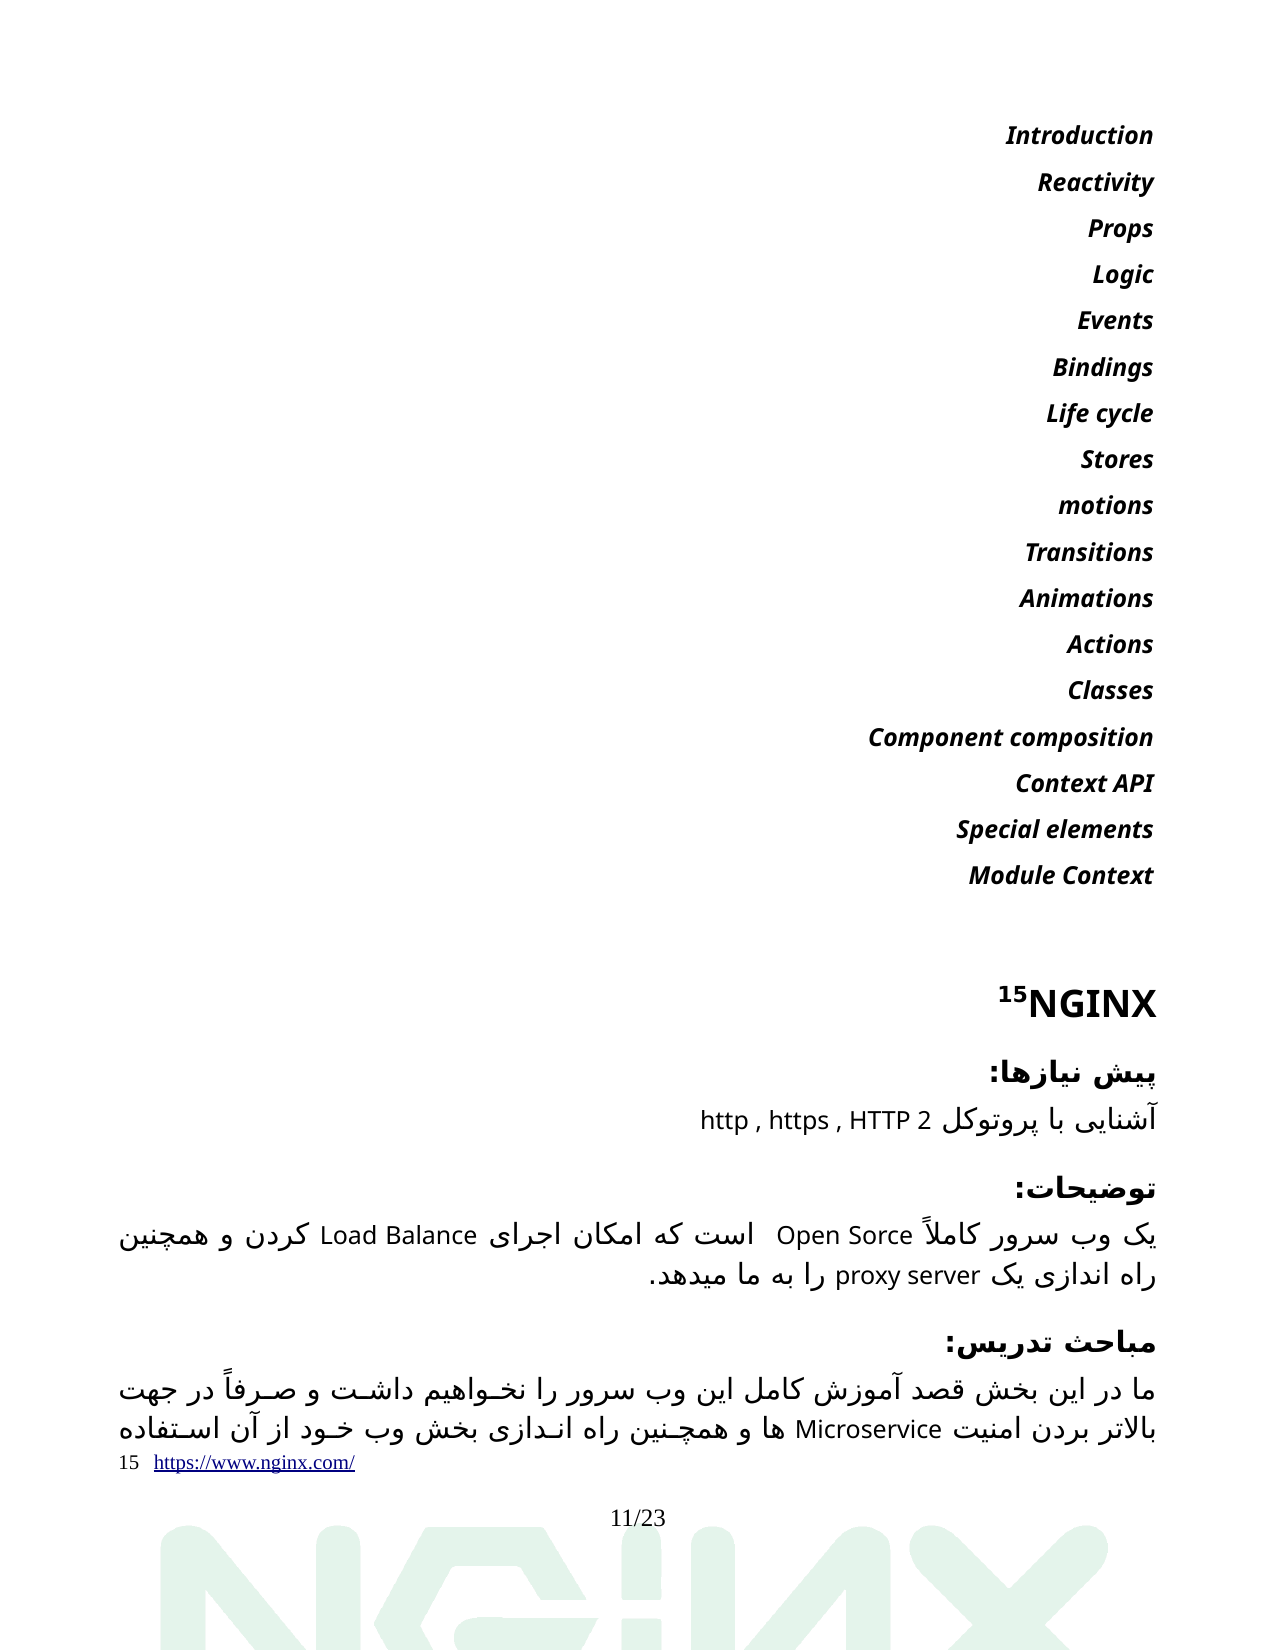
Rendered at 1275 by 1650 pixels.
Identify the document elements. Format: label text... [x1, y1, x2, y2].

subtitle Component composition [118, 719, 1157, 753]
subtitle Introduction [118, 118, 1157, 152]
subtitle Life cycle [118, 396, 1157, 429]
text آشنایی با پروتوکل http , https , HTTP 2 [118, 1102, 1157, 1137]
subtitle Scrum [118, 1453, 1153, 1474]
subtitle NGINX [118, 977, 1157, 1028]
subtitle توضیحات: [118, 1171, 1157, 1205]
subtitle Stores [118, 442, 1157, 476]
text https://www.nginx.com/ [118, 1449, 1157, 1474]
subtitle مباحث تدریس: [118, 1326, 1157, 1360]
subtitle Transitions [118, 534, 1157, 568]
subtitle motions [118, 488, 1157, 522]
subtitle Events [118, 303, 1157, 337]
text یک وب سرور کاملاً Open Sorce است که امکان اجرای Load Balance کردن و همچنین راه اندازی یک proxy server را به ما میدهد. [118, 1218, 1157, 1291]
subtitle Bindings [118, 349, 1157, 383]
subtitle Module Context [118, 858, 1157, 892]
subtitle Context API [118, 766, 1157, 799]
subtitle Logic [118, 257, 1157, 291]
text ما در این بخش قصد آموزش کامل این وب سرور را نخواهیم داشت و صرفاً در جهت بالاتر بردن امنیت Microservice ها و همچنین راه اندازی بخش وب خود از آن استفاده خواهیم کرد. و باسیستم و روش راه اندازی HTTP 2 و بخش Proxy آن بیشتر کار خواهیم داشت. [118, 1372, 1157, 1446]
subtitle Special elements [118, 812, 1157, 846]
subtitle Reactivity [118, 164, 1157, 198]
subtitle Actions [118, 627, 1157, 661]
subtitle Animations [118, 581, 1157, 614]
subtitle Classes [118, 673, 1157, 707]
subtitle Props [118, 211, 1157, 244]
subtitle پیش نیازها: [118, 1056, 1157, 1090]
